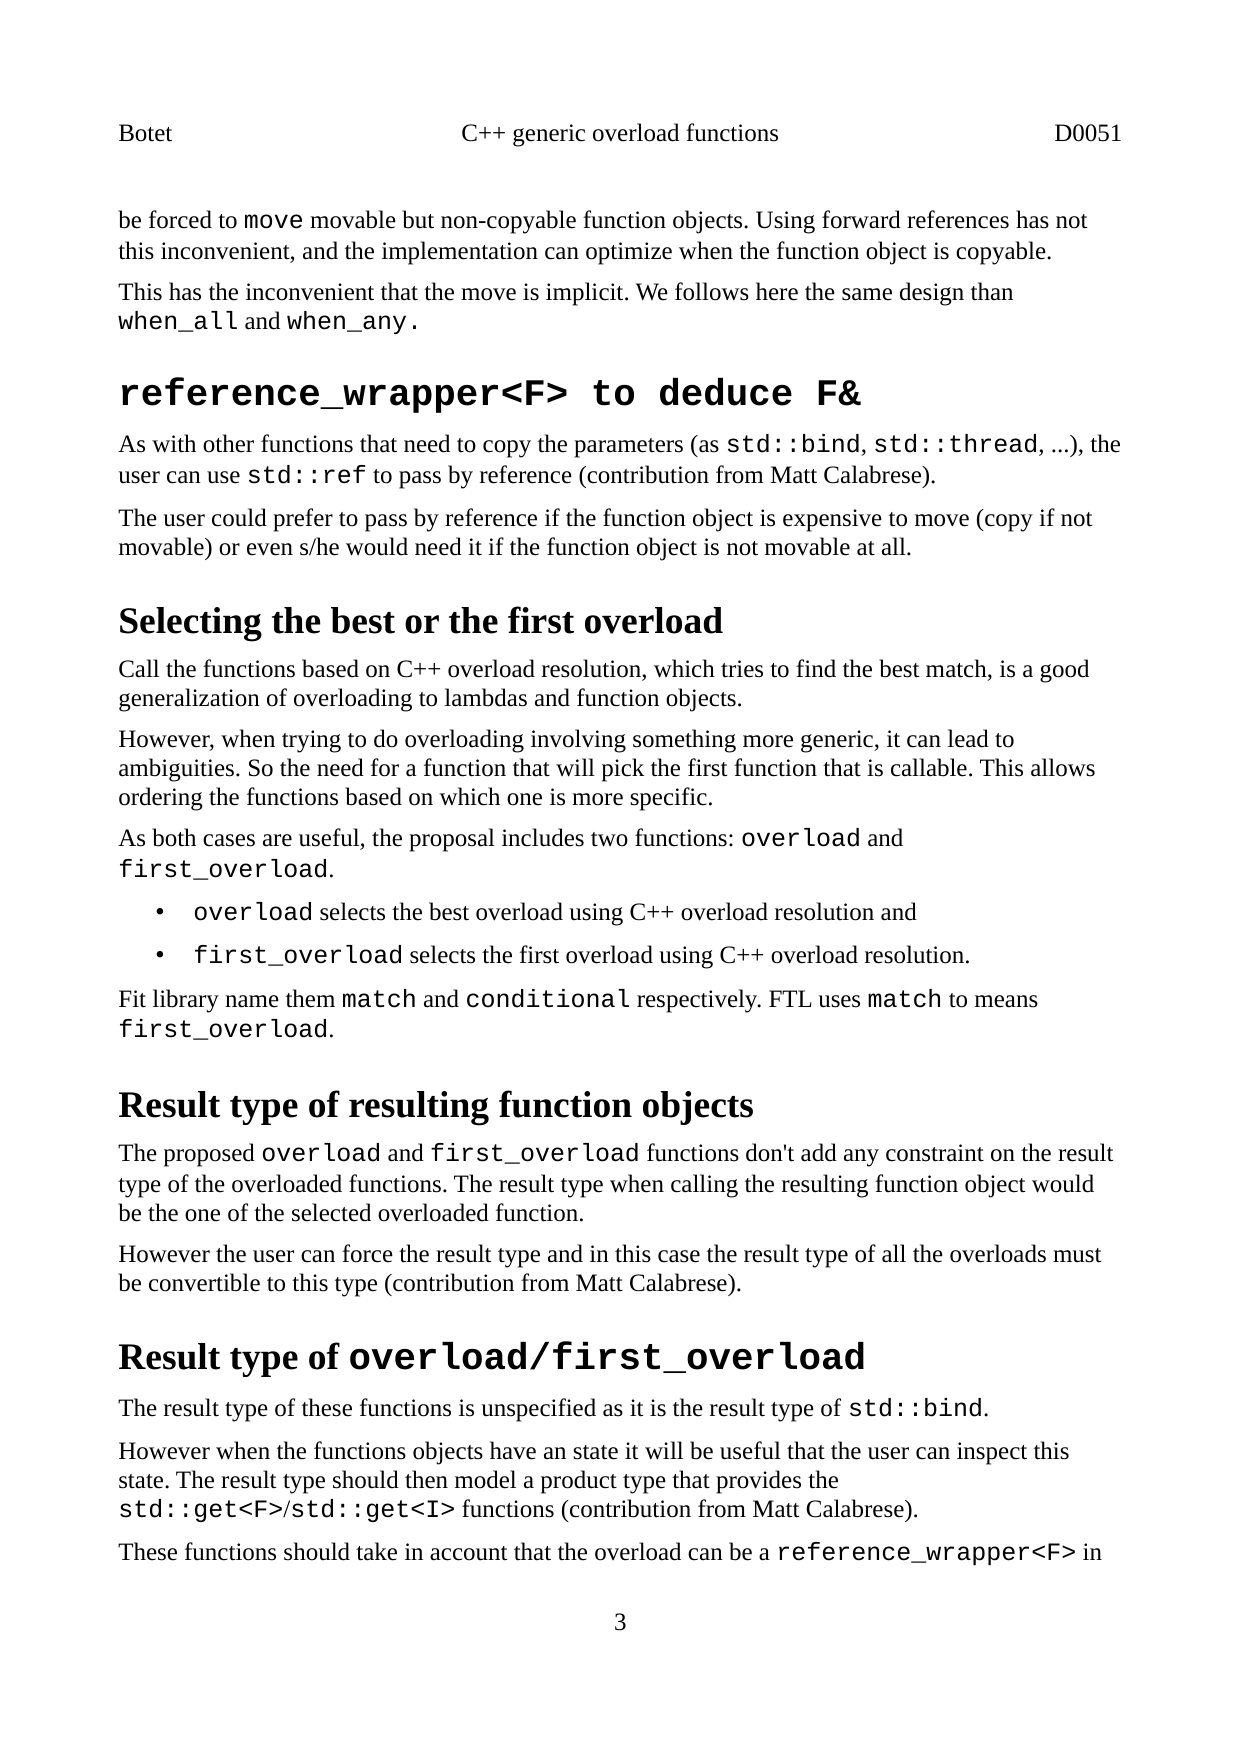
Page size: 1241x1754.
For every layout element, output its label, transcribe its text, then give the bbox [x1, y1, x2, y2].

subtitle reference_wrapper<F> to deduce F& [118, 374, 1122, 417]
text However when the functions objects have an state it will be useful that the user can inspect this state. The result type should then model a product type that provides the std::get<F>/std::get<I> functions (contribution from Matt Calabrese). [118, 1436, 1122, 1525]
list overload selects the best overload using C++ overload resolution and [156, 897, 1122, 928]
text As with other functions that need to copy the parameters (as std::bind, std::thread, ...), the user can use std::ref to pass by reference (contribution from Matt Calabrese). [118, 429, 1122, 491]
text However, when trying to do overloading involving something more generic, it can lead to ambiguities. So the need for a function that will pick the first function that is callable. This allows ordering the functions based on which one is more specific. [118, 724, 1122, 810]
subtitle Result type of overload/first_overload [118, 1334, 1122, 1381]
text These functions should take in account that the overload can be a reference_wrapper<F> in [118, 1537, 1122, 1568]
subtitle Result type of resulting function objects [118, 1083, 1122, 1126]
text Call the functions based on C++ overload resolution, which tries to find the best match, is a good generalization of overloading to lambdas and function objects. [118, 654, 1122, 712]
text The proposed overload and first_overload functions don't add any constraint on the result type of the overloaded functions. The result type when calling the resulting function object would be the one of the selected overloaded function. [118, 1138, 1122, 1227]
text be forced to move movable but non-copyable function objects. Using forward references has not this inconvenient, and the implementation can optimize when the function object is copyable. [118, 205, 1122, 265]
text The result type of these functions is unspecified as it is the result type of std::bind. [118, 1393, 1122, 1424]
text This has the inconvenient that the move is implicit. We follows here the same design than when_all and when_any. [118, 277, 1122, 337]
text The user could prefer to pass by reference if the function object is expensive to move (copy if not movable) or even s/he would need it if the function object is not movable at all. [118, 503, 1122, 561]
subtitle Selecting the best or the first overload [118, 598, 1122, 642]
text However the user can force the result type and in this case the result type of all the overloads must be convertible to this type (contribution from Matt Calabrese). [118, 1239, 1122, 1297]
list first_overload selects the first overload using C++ overload resolution. [156, 940, 1122, 971]
text As both cases are useful, the proposal includes two functions: overload and first_overload. [118, 823, 1122, 884]
text Fit library name them match and conditional respectively. FTL uses match to means first_overload. [118, 984, 1122, 1045]
